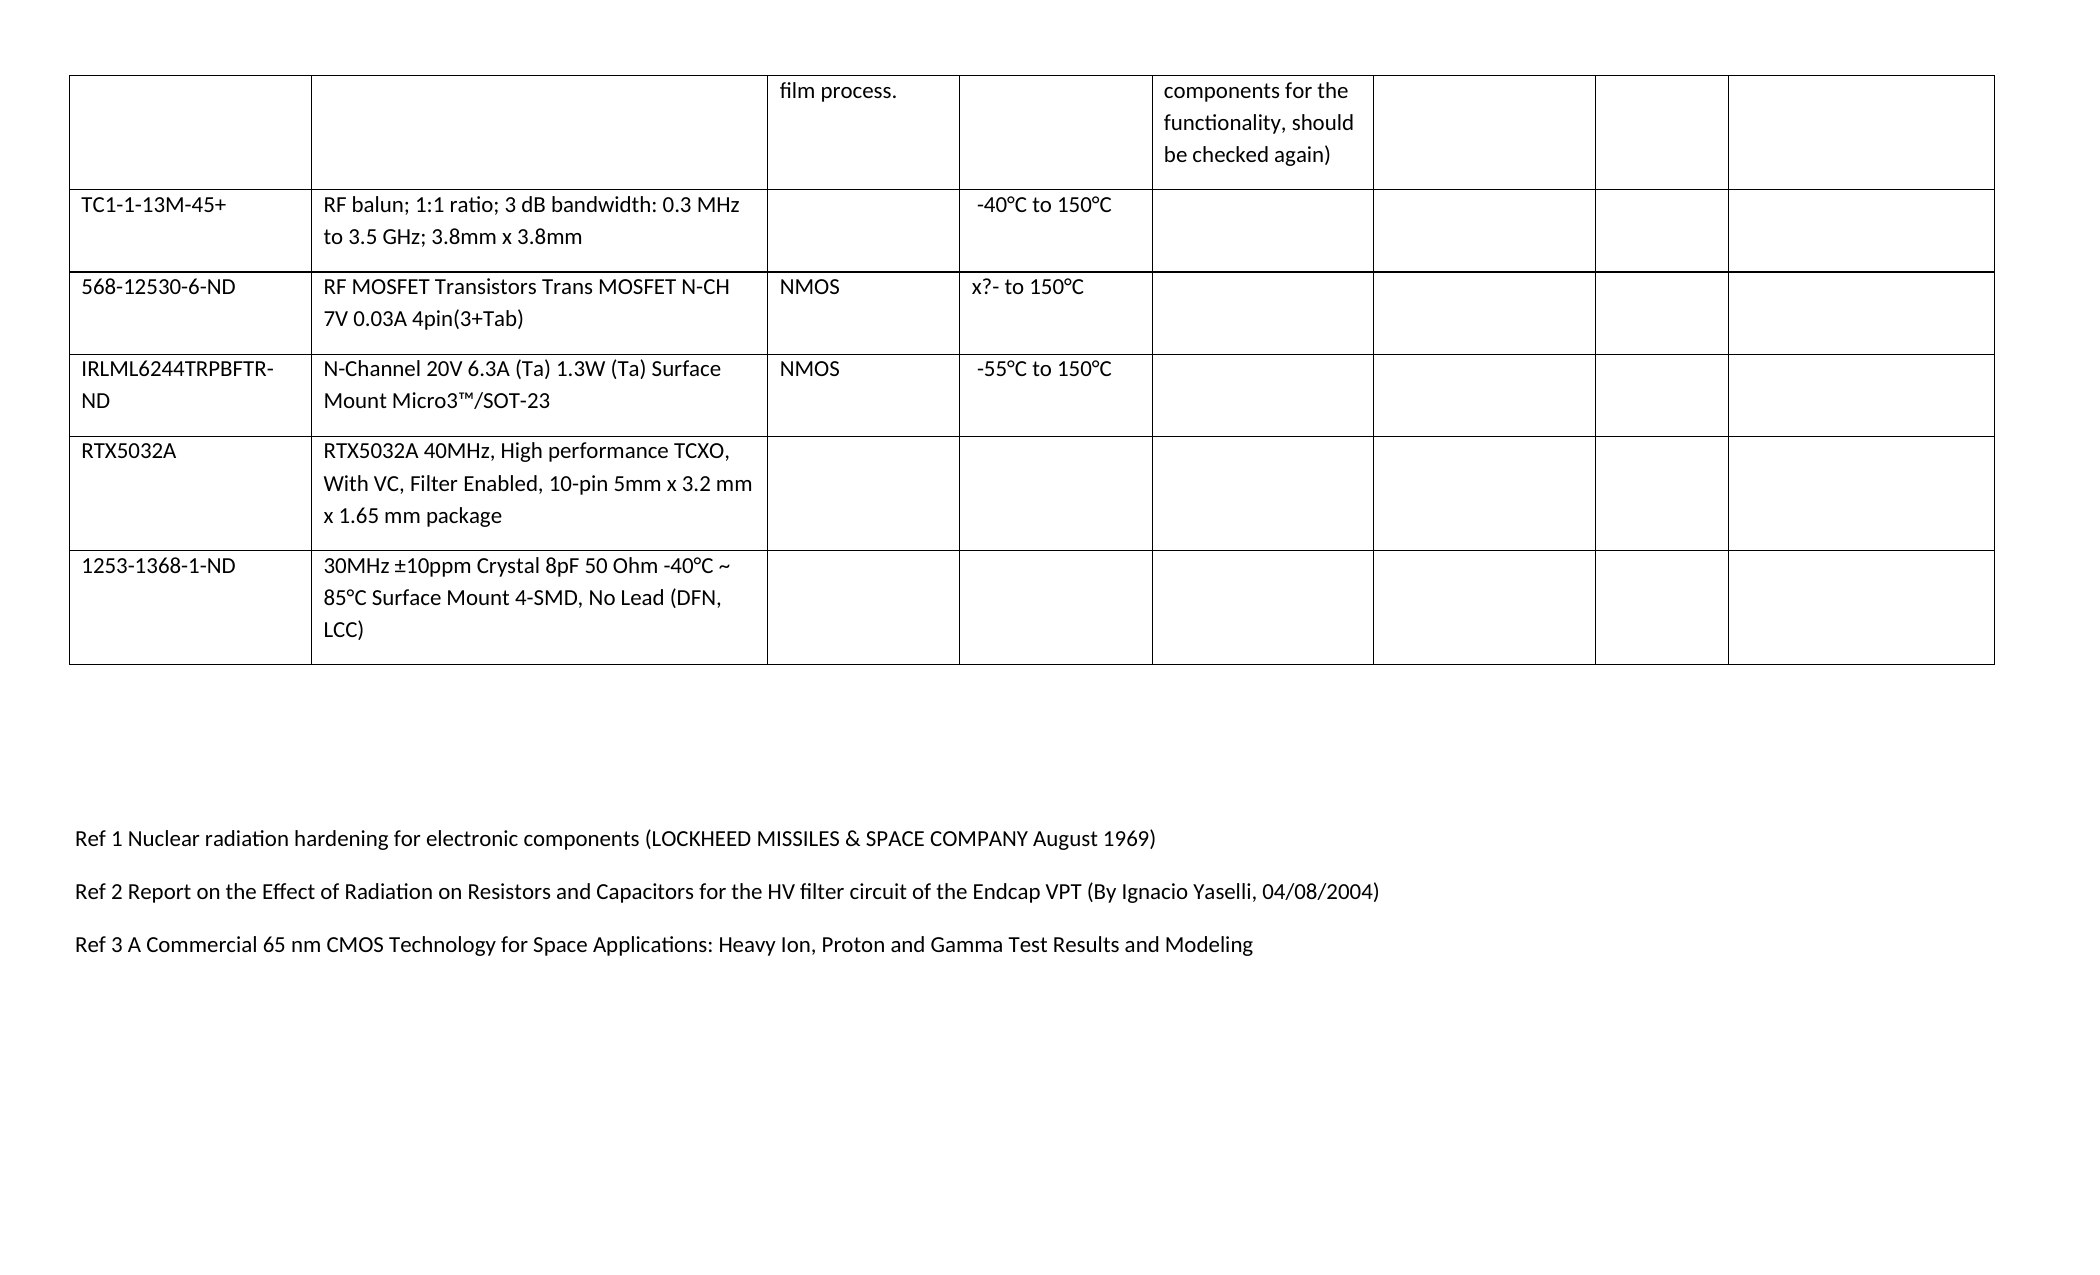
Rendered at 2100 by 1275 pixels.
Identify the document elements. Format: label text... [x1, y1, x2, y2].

table_cell RF MOSFET Transistors Trans MOSFET N-CH 7V 0.03A 4pin(3+Tab) [312, 273, 767, 353]
table_cell NMOS [768, 273, 959, 353]
table_cell x?- to 150°C [960, 273, 1152, 353]
table_cell TC1-1-13M-45+ [70, 190, 311, 271]
table_cell [768, 437, 959, 550]
table_cell 568-12530-6-ND [70, 273, 311, 353]
table_cell NMOS [768, 355, 959, 436]
table_cell [1153, 551, 1373, 664]
table_cell [312, 76, 767, 189]
table_cell [1596, 551, 1728, 664]
table_cell [1729, 551, 1994, 664]
table_cell [1374, 437, 1595, 550]
table_cell [1153, 190, 1373, 271]
table_cell [1729, 76, 1994, 189]
table_cell [1729, 190, 1994, 271]
table_cell [1596, 190, 1728, 271]
table_cell RTX5032A 40MHz, High performance TCXO, With VC, Filter Enabled, 10-pin 5mm x 3.2 mm x 1.65 mm package [312, 437, 767, 550]
table_cell film process. [768, 76, 959, 189]
table_cell [1729, 355, 1994, 436]
table_cell [1729, 437, 1994, 550]
table_cell [1596, 437, 1728, 550]
table_cell [1153, 437, 1373, 550]
table_cell [1153, 273, 1373, 353]
table_cell -40°C to 150°C [960, 190, 1152, 271]
text Ref 3 A Commercial 65 nm CMOS Technology for Space Applications: Heavy Ion, Proton and Gamma Test Results and Modeling [75, 930, 2025, 958]
table_cell [960, 76, 1152, 189]
table_cell RTX5032A [70, 437, 311, 550]
table_cell [1729, 273, 1994, 353]
text Ref 2 Report on the Effect of Radiation on Resistors and Capacitors for the HV filter circuit of the Endcap VPT (By Ignacio Yaselli, 04/08/2004) [75, 877, 2025, 905]
table_cell [1596, 273, 1728, 353]
table_cell [1374, 551, 1595, 664]
table_cell [1374, 273, 1595, 353]
table_cell [1596, 76, 1728, 189]
table_cell [960, 437, 1152, 550]
table_cell [768, 551, 959, 664]
table_cell [1374, 190, 1595, 271]
text Ref 1 Nuclear radiation hardening for electronic components (LOCKHEED MISSILES & SPACE COMPANY August 1969) [75, 824, 2025, 852]
table_cell -55°C to 150°C [960, 355, 1152, 436]
table_cell RF balun; 1:1 ratio; 3 dB bandwidth: 0.3 MHz to 3.5 GHz; 3.8mm x 3.8mm [312, 190, 767, 271]
table_cell components for the functionality, should be checked again) [1153, 76, 1373, 189]
table_cell [1374, 355, 1595, 436]
table_cell 30MHz ±10ppm Crystal 8pF 50 Ohm -40°C ~ 85°C Surface Mount 4-SMD, No Lead (DFN, LCC) [312, 551, 767, 664]
table_cell [1374, 76, 1595, 189]
table_cell [768, 190, 959, 271]
table_cell [70, 76, 311, 189]
table_cell [960, 551, 1152, 664]
table_cell [1596, 355, 1728, 436]
table_cell [1153, 355, 1373, 436]
table_cell N-Channel 20V 6.3A (Ta) 1.3W (Ta) Surface Mount Micro3™/SOT-23 [312, 355, 767, 436]
table_cell IRLML6244TRPBFTR-ND [70, 355, 311, 436]
table_cell 1253-1368-1-ND [70, 551, 311, 664]
